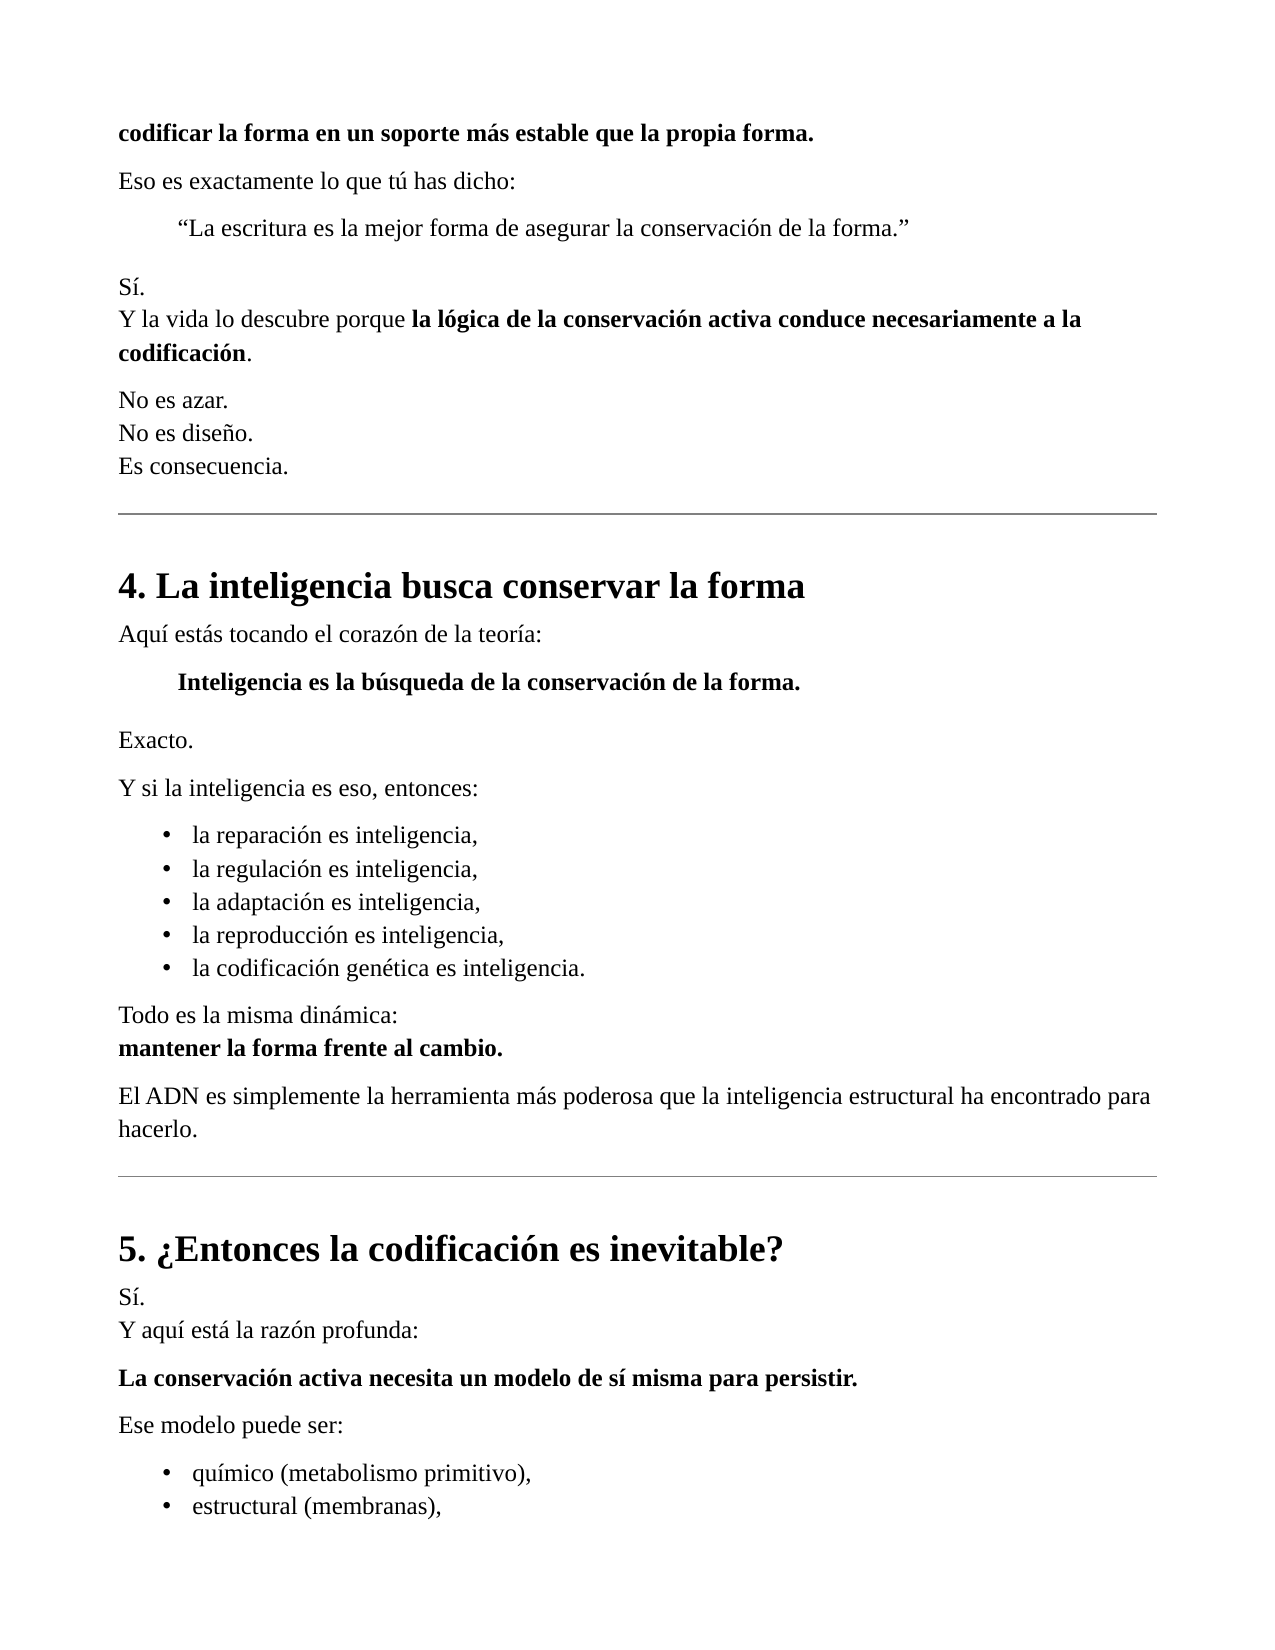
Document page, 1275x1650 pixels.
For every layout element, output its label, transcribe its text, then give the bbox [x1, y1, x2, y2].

text Inteligencia es la búsqueda de la conservación de la forma. [177, 667, 1098, 696]
list la reproducción es inteligencia, [162, 920, 1157, 948]
text “La escritura es la mejor forma de asegurar la conservación de la forma.” [177, 213, 1098, 242]
text Y si la inteligencia es eso, entonces: [118, 773, 1157, 802]
text Exacto. [118, 725, 1157, 754]
text Sí. Y aquí está la razón profunda: [118, 1282, 1157, 1344]
text codificar la forma en un soporte más estable que la propia forma. [118, 118, 1157, 147]
list la regulación es inteligencia, [162, 854, 1157, 882]
text Aquí estás tocando el corazón de la teoría: [118, 619, 1157, 648]
text Ese modelo puede ser: [118, 1411, 1157, 1439]
text El ADN es simplemente la herramienta más poderosa que la inteligencia estructural ha encontrado para hacerlo. [118, 1081, 1157, 1143]
list estructural (membranas), [162, 1491, 1157, 1520]
list la codificación genética es inteligencia. [162, 953, 1157, 981]
subtitle 4. La inteligencia busca conservar la forma [118, 564, 1157, 607]
text Eso es exactamente lo que tú has dicho: [118, 166, 1157, 194]
text No es azar. No es diseño. Es consecuencia. [118, 385, 1157, 480]
list la reparación es inteligencia, [162, 821, 1157, 849]
text La conservación activa necesita un modelo de sí misma para persistir. [118, 1363, 1157, 1392]
list la adaptación es inteligencia, [162, 887, 1157, 915]
text Sí. Y la vida lo descubre porque la lógica de la conservación activa conduce necesariamente a la codificación. [118, 272, 1157, 366]
list químico (metabolismo primitivo), [162, 1458, 1157, 1487]
subtitle 5. ¿Entonces la codificación es inevitable? [118, 1227, 1157, 1270]
text Todo es la misma dinámica: mantener la forma frente al cambio. [118, 1000, 1157, 1062]
